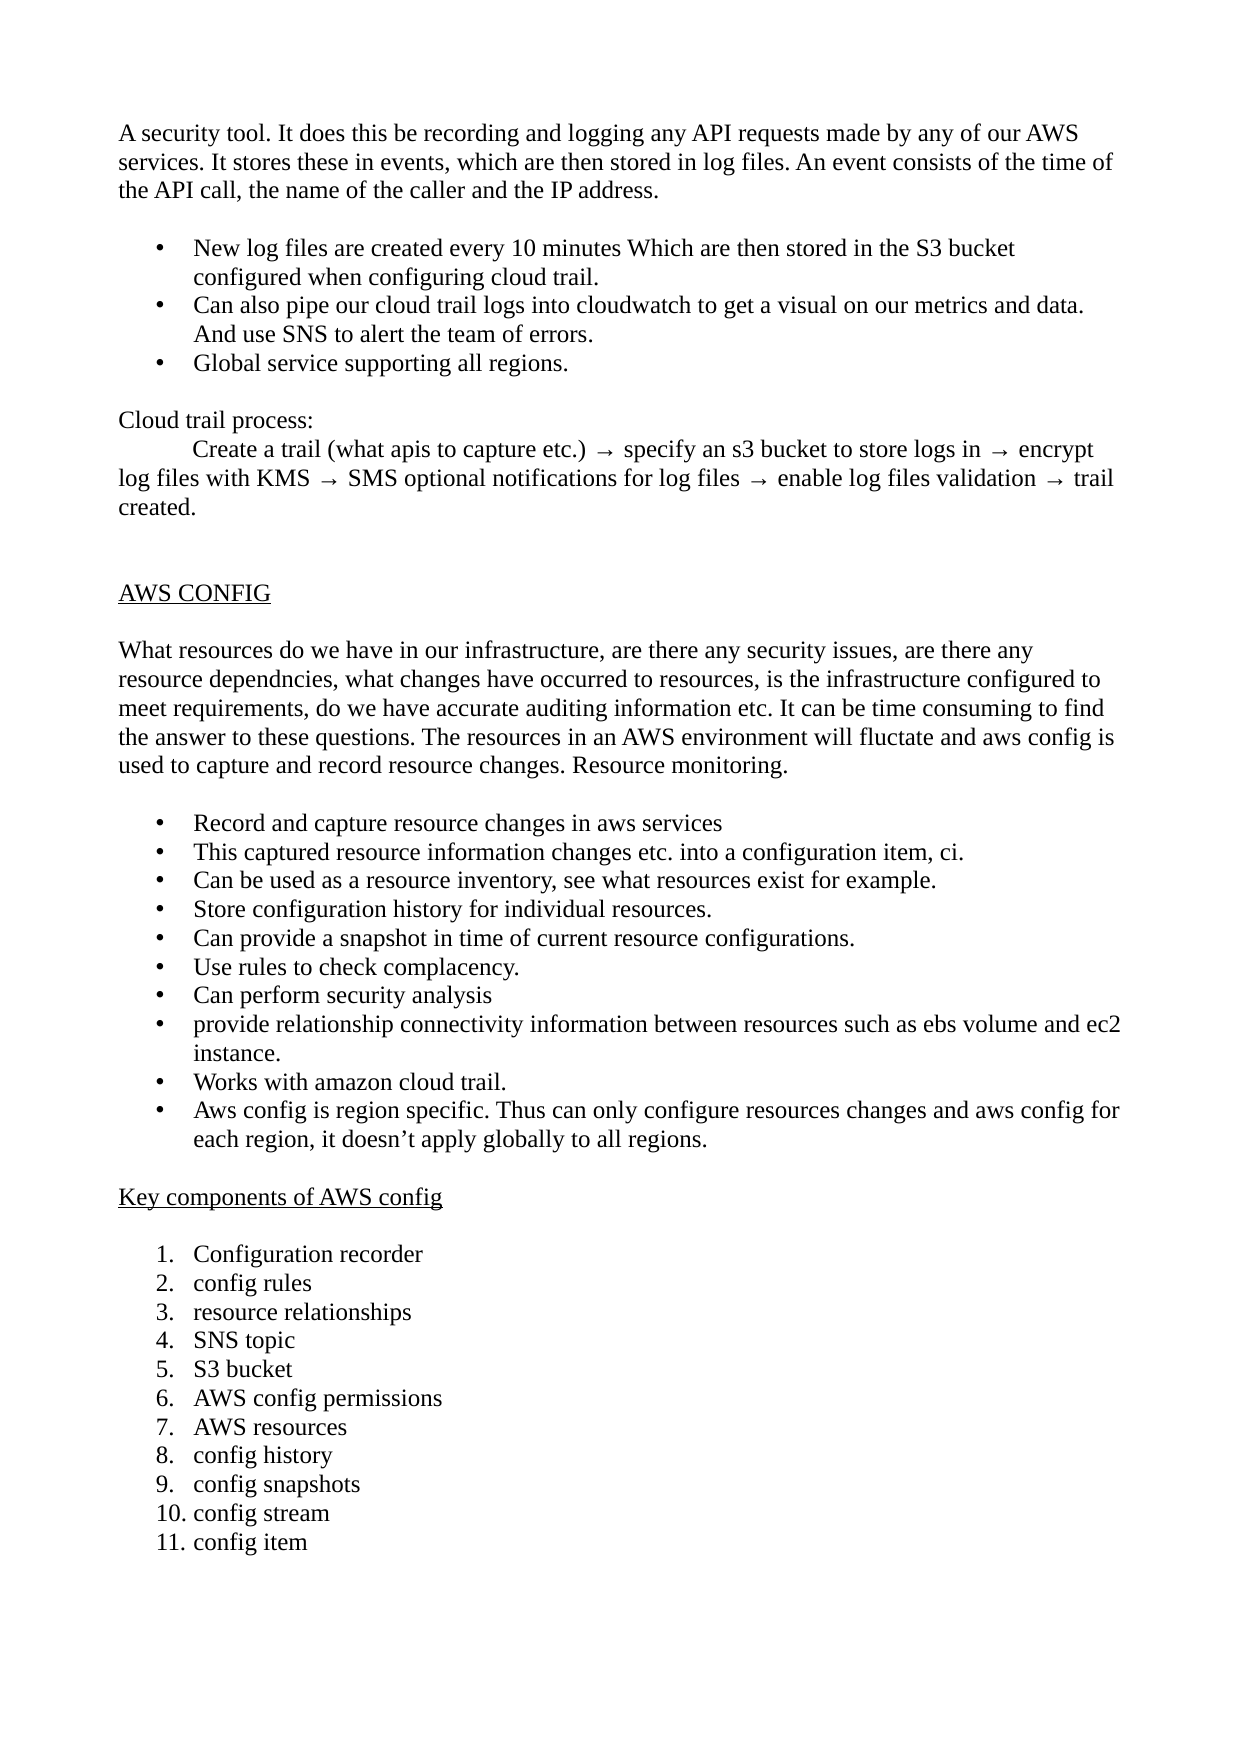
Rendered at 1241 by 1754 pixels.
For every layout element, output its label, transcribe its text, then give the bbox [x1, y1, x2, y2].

list Can perform security analysis [156, 981, 1122, 1009]
list AWS resources [156, 1412, 1122, 1441]
text What resources do we have in our infrastructure, are there any security issues, are there any resource dependncies, what changes have occurred to resources, is the infrastructure configured to meet requirements, do we have accurate auditing information etc. It can be time consuming to find the answer to these questions. The resources in an AWS environment will fluctate and aws config is used to capture and record resource changes. Resource monitoring. [118, 636, 1122, 779]
list config history [156, 1441, 1122, 1469]
list Store configuration history for individual resources. [156, 894, 1122, 923]
list This captured resource information changes etc. into a configuration item, ci. [156, 837, 1122, 866]
list config rules [156, 1268, 1122, 1297]
list config stream [156, 1498, 1122, 1527]
list Works with amazon cloud trail. [156, 1067, 1122, 1096]
list AWS config permissions [156, 1383, 1122, 1412]
list config snapshots [156, 1469, 1122, 1498]
list Use rules to check complacency. [156, 952, 1122, 981]
text A security tool. It does this be recording and logging any API requests made by any of our AWS services. It stores these in events, which are then stored in log files. An event consists of the time of the API call, the name of the caller and the IP address. [118, 118, 1122, 204]
list provide relationship connectivity information between resources such as ebs volume and ec2 instance. [156, 1009, 1122, 1067]
list SNS topic [156, 1326, 1122, 1354]
text Key components of AWS config [118, 1182, 1122, 1211]
list S3 bucket [156, 1354, 1122, 1383]
list New log files are created every 10 minutes Which are then stored in the S3 bucket configured when configuring cloud trail. [156, 233, 1122, 291]
list Record and capture resource changes in aws services [156, 808, 1122, 837]
text Create a trail (what apis to capture etc.) → specify an s3 bucket to store logs in → encrypt log files with KMS → SMS optional notifications for log files → enable log files validation → trail created. [118, 434, 1122, 521]
list Aws config is region specific. Thus can only configure resources changes and aws config for each region, it doesn’t apply globally to all regions. [156, 1096, 1122, 1153]
list Configuration recorder [156, 1239, 1122, 1268]
list resource relationships [156, 1297, 1122, 1326]
text Cloud trail process: [118, 406, 1122, 434]
list Can be used as a resource inventory, see what resources exist for example. [156, 866, 1122, 894]
text AWS CONFIG [118, 578, 1122, 607]
list Can also pipe our cloud trail logs into cloudwatch to get a visual on our metrics and data. And use SNS to alert the team of errors. [156, 291, 1122, 348]
list config item [156, 1527, 1122, 1556]
list Global service supporting all regions. [156, 348, 1122, 377]
list Can provide a snapshot in time of current resource configurations. [156, 923, 1122, 952]
